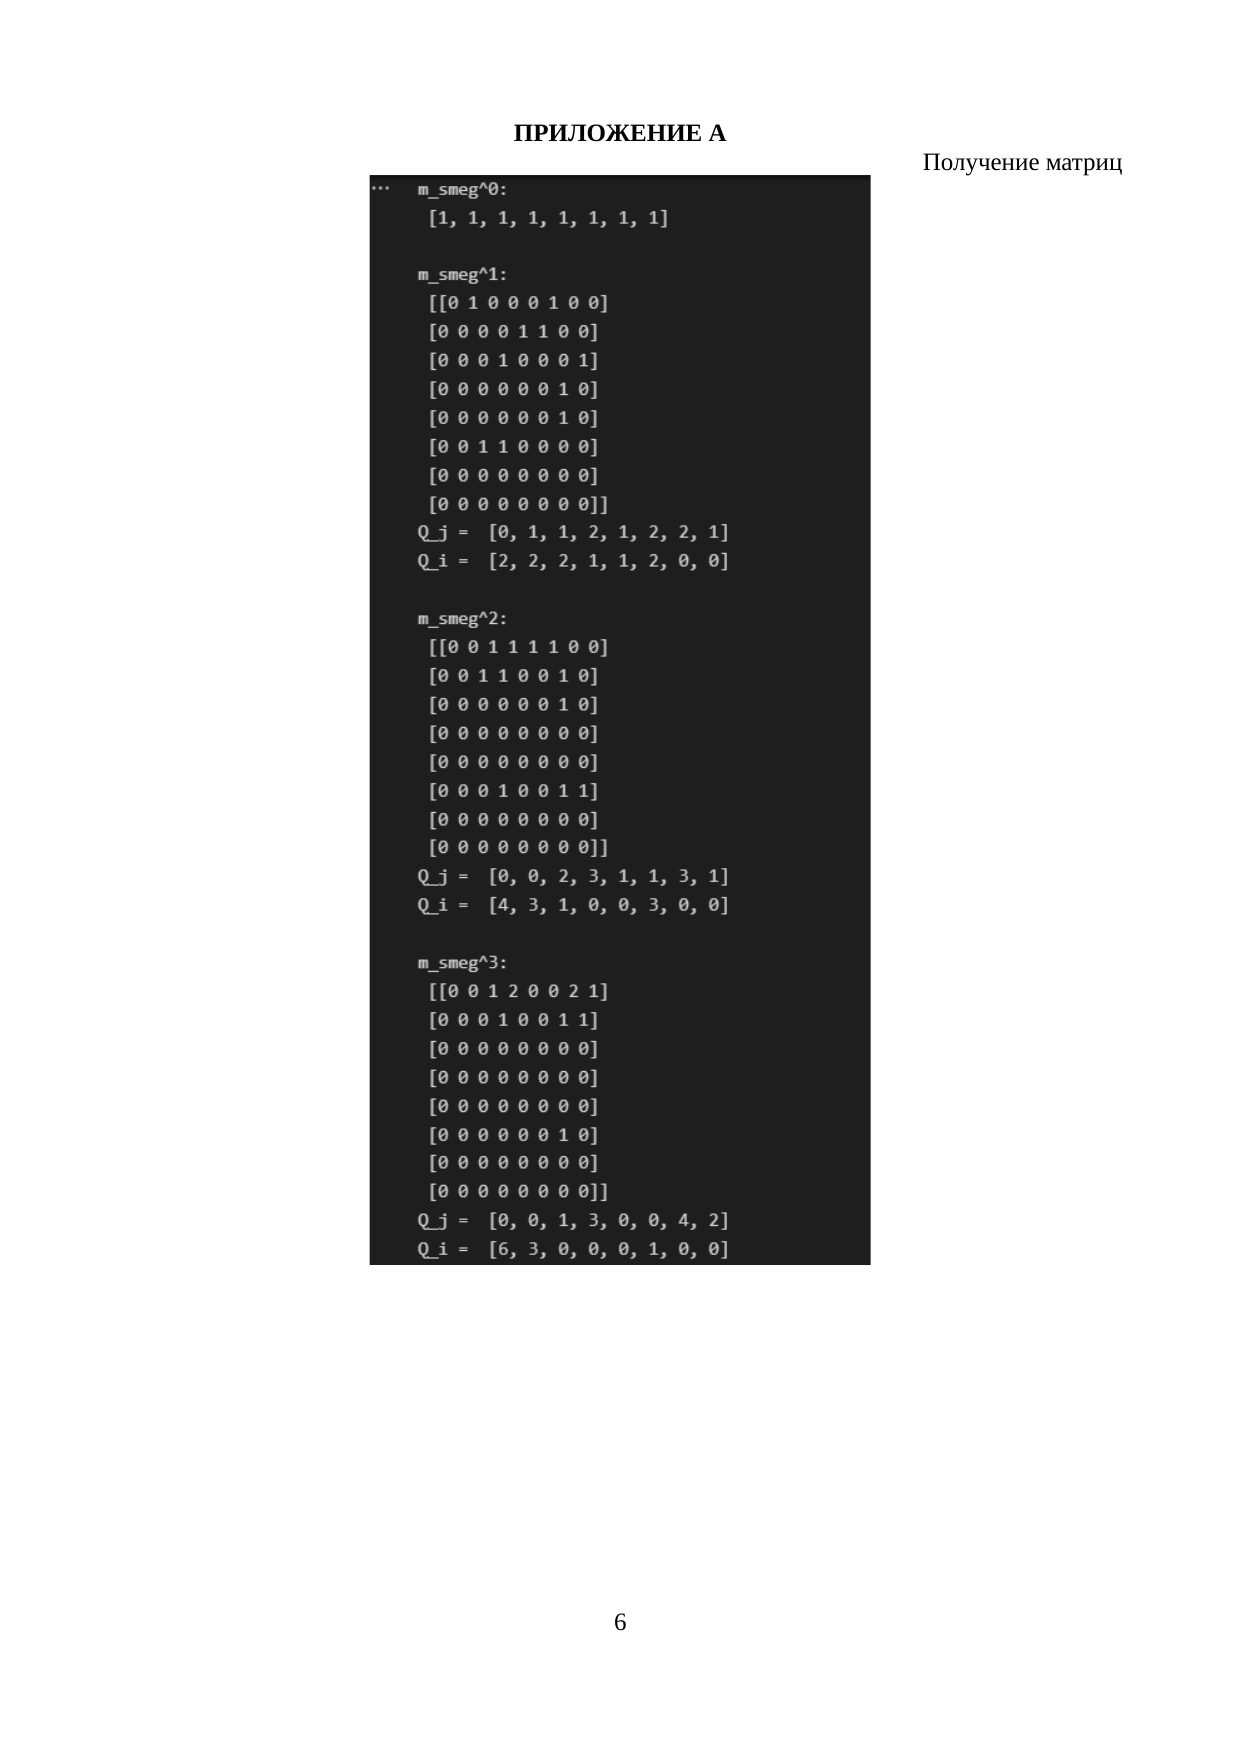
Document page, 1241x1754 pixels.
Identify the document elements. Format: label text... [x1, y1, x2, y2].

text ПРИЛОЖЕНИЕ А [118, 118, 1122, 147]
picture [369, 175, 871, 1265]
text Получение матриц [118, 147, 1122, 176]
